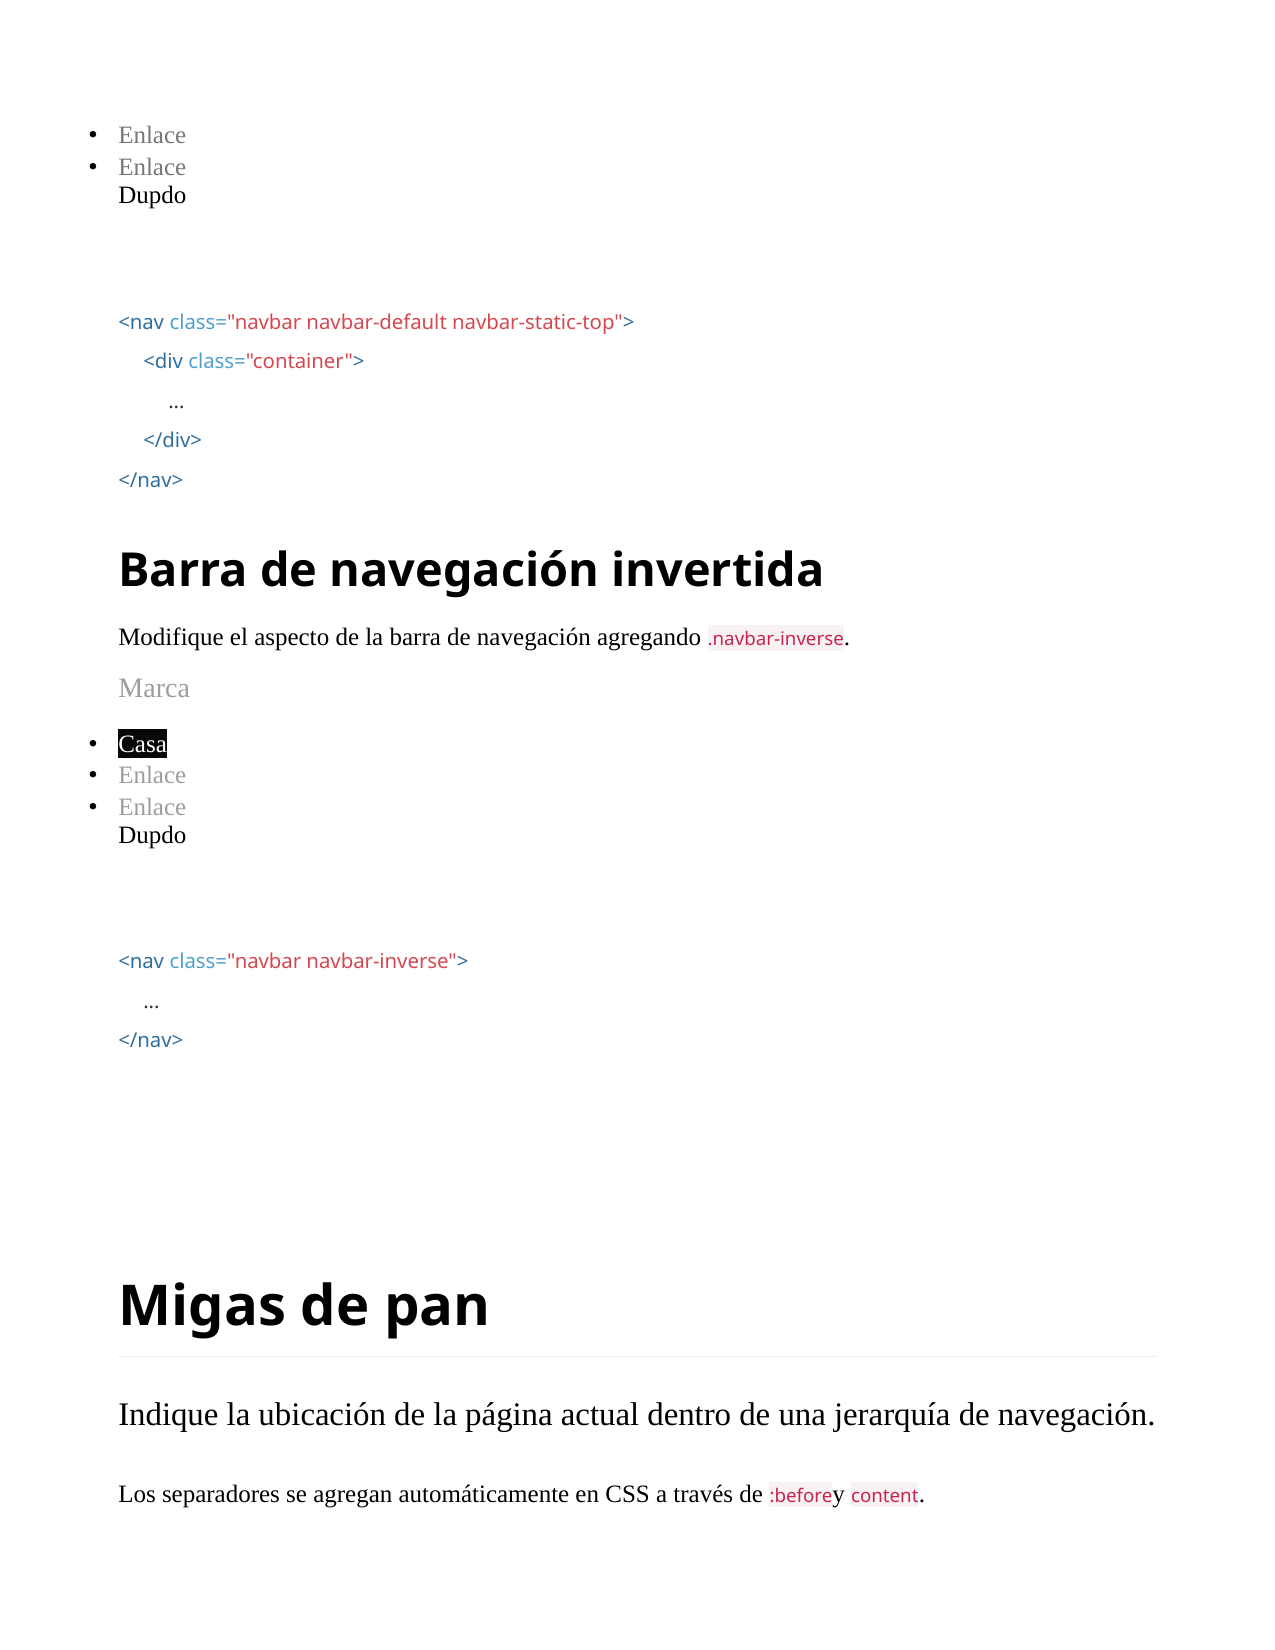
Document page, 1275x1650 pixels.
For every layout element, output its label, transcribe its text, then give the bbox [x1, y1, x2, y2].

text <div class="container"> [118, 347, 1157, 375]
text Modifique el aspecto de la barra de navegación agregando .navbar-inverse. [118, 622, 1157, 651]
text Indique la ubicación de la página actual dentro de una jerarquía de navegación. [118, 1395, 1157, 1432]
subtitle Migas de pan [118, 1181, 1157, 1356]
text </nav> [118, 1026, 1157, 1054]
text Marca [118, 671, 1157, 703]
text Los separadores se agregan automáticamente en CSS a través de :beforey content. [118, 1479, 1157, 1507]
text </div> [118, 426, 1157, 454]
list Enlace [118, 789, 1157, 820]
text <nav class="navbar navbar-default navbar-static-top"> [118, 307, 1157, 335]
list Enlace [118, 118, 1157, 149]
text <nav class="navbar navbar-inverse"> [118, 947, 1157, 975]
text Dupdo [118, 181, 1157, 209]
list Enlace [118, 149, 1157, 181]
text Dupdo [118, 820, 1157, 849]
text ... [118, 986, 1157, 1014]
list Enlace [118, 758, 1157, 789]
list Casa [118, 727, 1157, 758]
text ... [118, 386, 1157, 414]
subtitle Barra de navegación invertida [118, 536, 1157, 600]
text </nav> [118, 466, 1157, 493]
